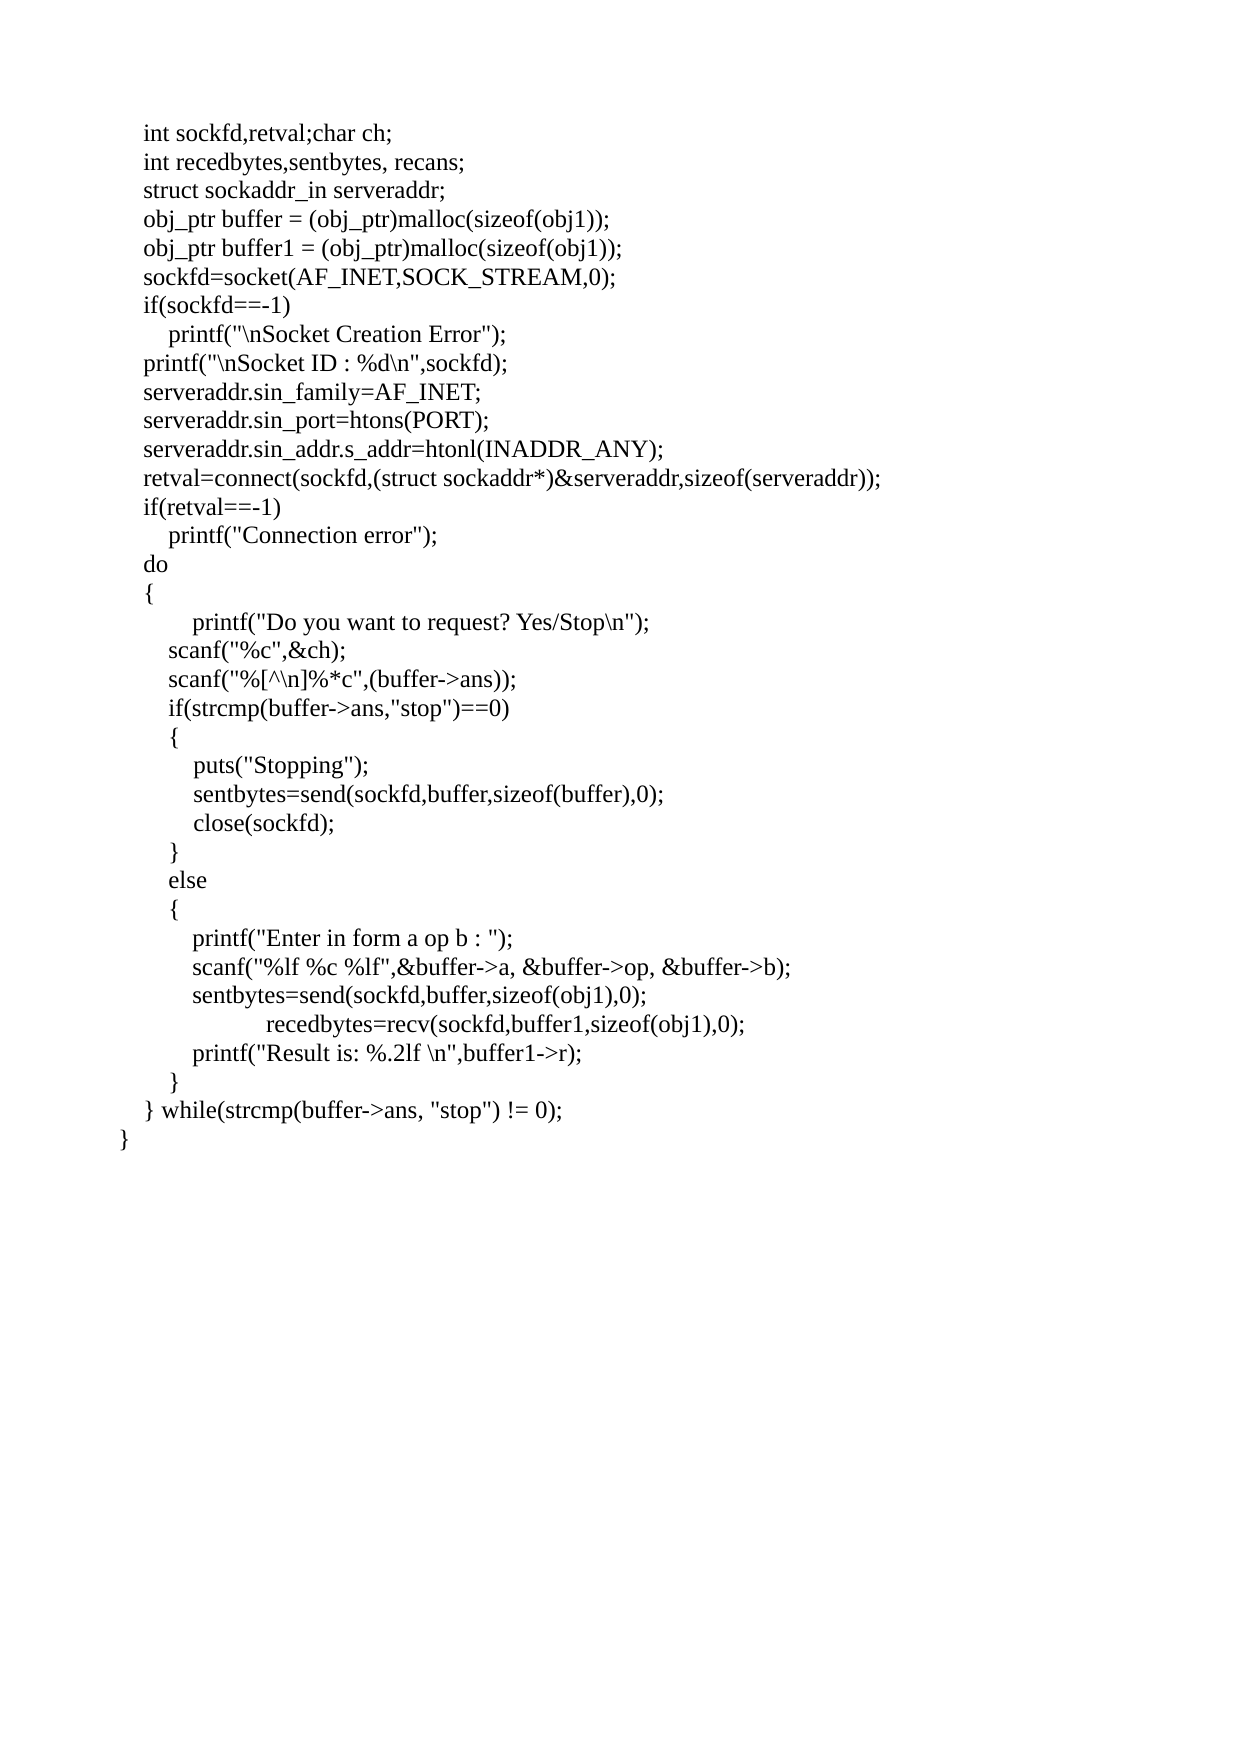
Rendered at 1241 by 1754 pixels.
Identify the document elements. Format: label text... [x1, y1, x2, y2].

text scanf("%[^\n]%*c",(buffer->ans)); [118, 664, 1122, 693]
text } [118, 837, 1122, 866]
text serveraddr.sin_family=AF_INET; [118, 377, 1122, 406]
text } [118, 1124, 1122, 1153]
text serveraddr.sin_addr.s_addr=htonl(INADDR_ANY); [118, 434, 1122, 463]
text scanf("%lf %c %lf",&buffer->a, &buffer->op, &buffer->b); [118, 952, 1122, 981]
text close(sockfd); [118, 808, 1122, 837]
text int recedbytes,sentbytes, recans; [118, 147, 1122, 176]
text retval=connect(sockfd,(struct sockaddr*)&serveraddr,sizeof(serveraddr)); [118, 463, 1122, 492]
text serveraddr.sin_port=htons(PORT); [118, 406, 1122, 434]
text { [118, 578, 1122, 607]
text struct sockaddr_in serveraddr; [118, 176, 1122, 204]
text printf("\nSocket Creation Error"); [118, 319, 1122, 348]
text scanf("%c",&ch); [118, 636, 1122, 664]
text obj_ptr buffer = (obj_ptr)malloc(sizeof(obj1)); [118, 204, 1122, 233]
text sentbytes=send(sockfd,buffer,sizeof(buffer),0); [118, 779, 1122, 808]
text { [118, 722, 1122, 751]
text recedbytes=recv(sockfd,buffer1,sizeof(obj1),0); [118, 1009, 1122, 1038]
text printf("Connection error"); [118, 521, 1122, 549]
text int sockfd,retval;char ch; [118, 118, 1122, 147]
text } while(strcmp(buffer->ans, "stop") != 0); [118, 1096, 1122, 1124]
text } [118, 1067, 1122, 1096]
text sentbytes=send(sockfd,buffer,sizeof(obj1),0); [118, 981, 1122, 1009]
text printf("Enter in form a op b : "); [118, 923, 1122, 952]
text printf("\nSocket ID : %d\n",sockfd); [118, 348, 1122, 377]
text obj_ptr buffer1 = (obj_ptr)malloc(sizeof(obj1)); [118, 233, 1122, 262]
text sockfd=socket(AF_INET,SOCK_STREAM,0); [118, 262, 1122, 291]
text if(retval==-1) [118, 492, 1122, 521]
text puts("Stopping"); [118, 751, 1122, 779]
text if(sockfd==-1) [118, 291, 1122, 319]
text if(strcmp(buffer->ans,"stop")==0) [118, 693, 1122, 722]
text do [118, 549, 1122, 578]
text { [118, 894, 1122, 923]
text else [118, 866, 1122, 894]
text printf("Result is: %.2lf \n",buffer1->r); [118, 1038, 1122, 1067]
text printf("Do you want to request? Yes/Stop\n"); [118, 607, 1122, 636]
